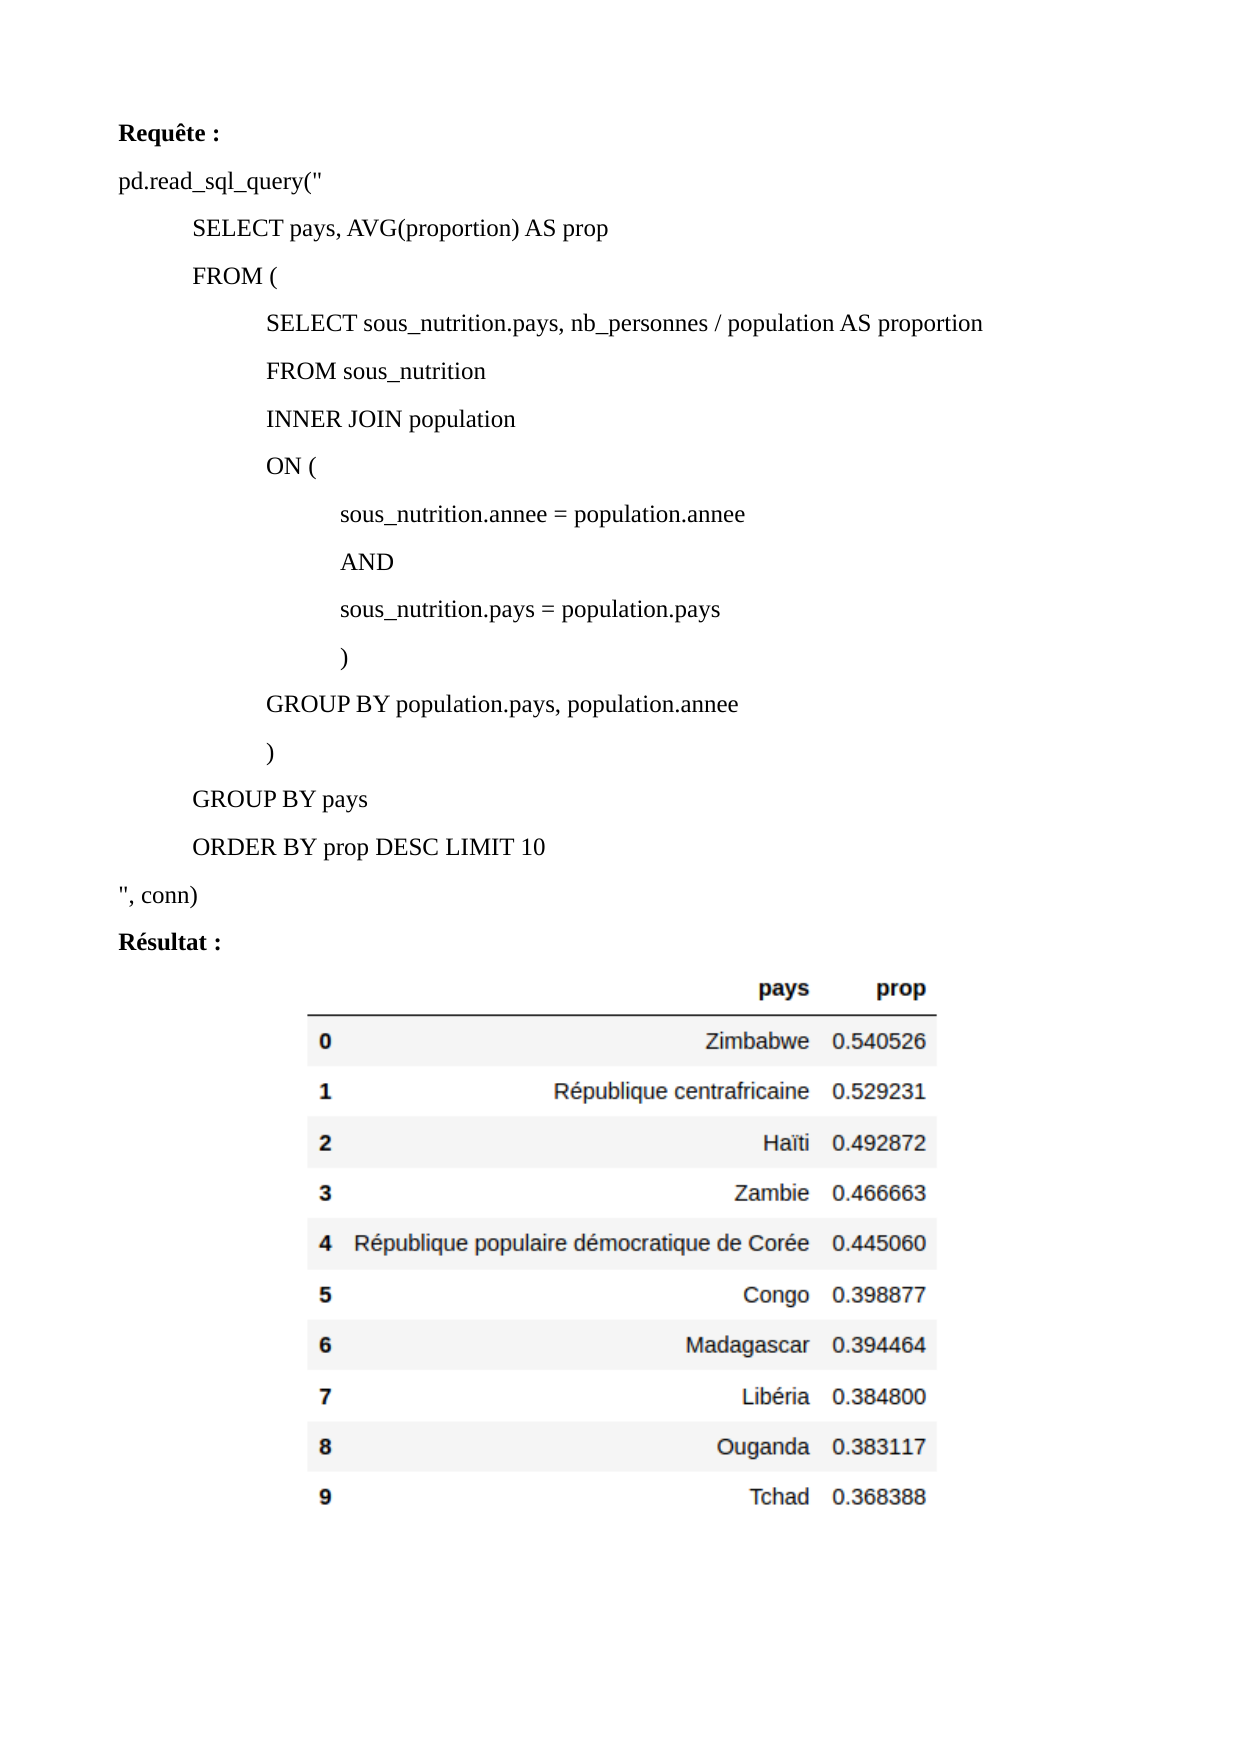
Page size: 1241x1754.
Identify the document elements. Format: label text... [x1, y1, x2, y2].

text FROM ( [118, 261, 1122, 290]
text FROM sous_nutrition [118, 356, 1122, 385]
text SELECT sous_nutrition.pays, nb_personnes / population AS proportion [118, 308, 1122, 337]
text sous_nutrition.pays = population.pays [118, 594, 1122, 623]
text ORDER BY prop DESC LIMIT 10 [118, 832, 1122, 861]
text ) [118, 642, 1122, 671]
text ON ( [118, 451, 1122, 480]
text AND [118, 547, 1122, 575]
text INNER JOIN population [118, 404, 1122, 432]
picture [292, 975, 948, 1533]
text ) [118, 737, 1122, 766]
text GROUP BY pays [118, 784, 1122, 813]
text Requête : [118, 118, 1122, 147]
text ", conn) [118, 880, 1122, 908]
text Résultat : [118, 927, 1122, 956]
text sous_nutrition.annee = population.annee [118, 499, 1122, 528]
text SELECT pays, AVG(proportion) AS prop [118, 213, 1122, 242]
text GROUP BY population.pays, population.annee [118, 689, 1122, 718]
text pd.read_sql_query(" [118, 166, 1122, 194]
